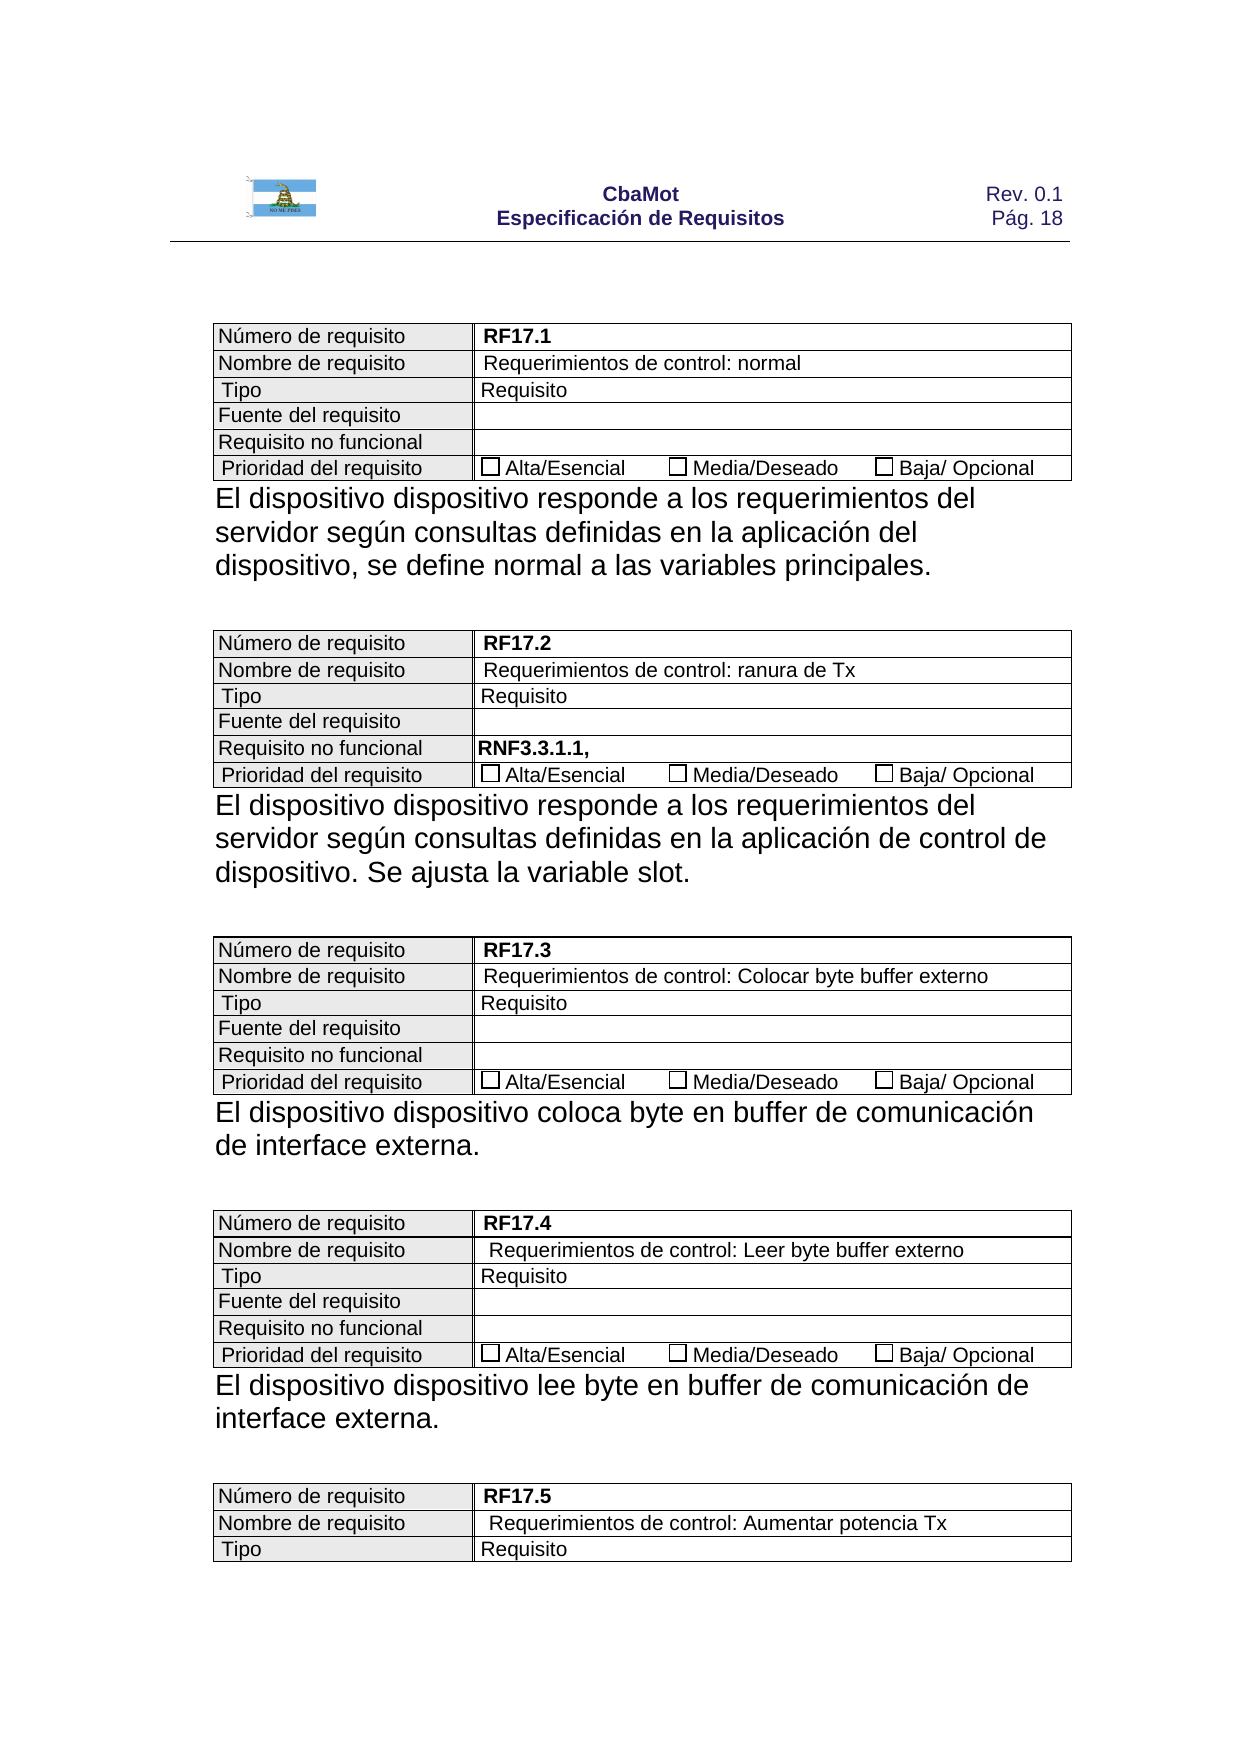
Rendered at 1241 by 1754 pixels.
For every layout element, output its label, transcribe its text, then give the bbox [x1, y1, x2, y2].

table_cell Prioridad del requisito [214, 456, 472, 480]
table_cell Media/Deseado [661, 456, 867, 480]
table_cell Fuente del requisito [214, 403, 472, 428]
table_cell Tipo [214, 1537, 472, 1561]
text El dispositivo dispositivo coloca byte en buffer de comunicación de interface externa. [215, 1095, 1063, 1162]
table_header RF17.3 [475, 938, 1071, 963]
table_cell Requerimientos de control: Aumentar potencia Tx [475, 1511, 1071, 1536]
table_cell Tipo [214, 1264, 472, 1288]
table_cell Fuente del requisito [214, 709, 472, 735]
table_cell Nombre de requisito [214, 658, 472, 683]
table_cell Requisito [475, 1264, 661, 1288]
table_cell Requerimientos de control: normal [475, 351, 1071, 377]
table_cell [661, 684, 1071, 708]
table_cell Baja/ Opcional [867, 763, 1071, 787]
table_cell Requisito [475, 1537, 661, 1561]
text El dispositivo dispositivo lee byte en buffer de comunicación de interface externa. [215, 1368, 1063, 1435]
table_cell Media/Deseado [661, 1070, 867, 1093]
table_cell Baja/ Opcional [867, 1070, 1071, 1093]
table_cell [475, 709, 1071, 735]
table_cell Requisito no funcional [214, 1316, 472, 1342]
table_cell Alta/Esencial [475, 1343, 661, 1367]
table_cell Requisito no funcional [214, 430, 472, 455]
table_cell Nombre de requisito [214, 964, 472, 990]
table_cell [661, 1537, 1071, 1561]
table_cell Requisito [475, 378, 661, 402]
text El dispositivo dispositivo responde a los requerimientos del servidor según consultas definidas en la aplicación del dispositivo, se define normal a las variables principales. [215, 481, 1063, 582]
table_cell Baja/ Opcional [867, 456, 1071, 480]
picture [242, 174, 320, 220]
table_cell Prioridad del requisito [214, 1070, 472, 1093]
table_cell Nombre de requisito [214, 1238, 472, 1263]
table_header Número de requisito [214, 938, 472, 963]
table_cell Requisito [475, 684, 661, 708]
table_header Número de requisito [214, 1211, 472, 1236]
table_cell Baja/ Opcional [867, 1343, 1071, 1367]
table_header Número de requisito [214, 324, 472, 350]
table_cell Media/Deseado [661, 763, 867, 787]
table_cell Nombre de requisito [214, 1511, 472, 1536]
table_cell Requisito [475, 991, 661, 1015]
table_header RF17.2 [475, 631, 1071, 657]
table_cell Tipo [214, 684, 472, 708]
text El dispositivo dispositivo responde a los requerimientos del servidor según consultas definidas en la aplicación de control de dispositivo. Se ajusta la variable slot. [215, 788, 1063, 888]
table_cell Alta/Esencial [475, 763, 661, 787]
table_header RF17.1 [475, 324, 1071, 350]
table_cell Requerimientos de control: Leer byte buffer externo [475, 1238, 1071, 1263]
table_cell [475, 430, 1071, 455]
table_cell Tipo [214, 991, 472, 1015]
table_header RF17.4 [475, 1211, 1071, 1236]
table_cell [475, 1316, 1071, 1342]
table_cell Requisito no funcional [214, 736, 472, 762]
table_cell [475, 1289, 1071, 1315]
table_header RF17.5 [475, 1484, 1071, 1509]
table_cell Prioridad del requisito [214, 763, 472, 787]
table_cell Nombre de requisito [214, 351, 472, 377]
table_cell Fuente del requisito [214, 1289, 472, 1315]
table_cell Requerimientos de control: ranura de Tx [475, 658, 1071, 683]
table_cell Tipo [214, 378, 472, 402]
table_cell [661, 1264, 1071, 1288]
table_cell [661, 991, 1071, 1015]
table_cell Alta/Esencial [475, 456, 661, 480]
table_cell Fuente del requisito [214, 1016, 472, 1042]
table_header Número de requisito [214, 1484, 472, 1509]
table_cell RNF3.3.1.1, [475, 736, 1071, 762]
table_cell [475, 1043, 1071, 1068]
table_cell Media/Deseado [661, 1343, 867, 1367]
table_cell Requisito no funcional [214, 1043, 472, 1068]
table_cell [475, 1016, 1071, 1042]
table_header Número de requisito [214, 631, 472, 657]
table_cell Prioridad del requisito [214, 1343, 472, 1367]
table_cell Alta/Esencial [475, 1070, 661, 1093]
table_cell [661, 378, 1071, 402]
table_cell Requerimientos de control: Colocar byte buffer externo [475, 964, 1071, 990]
table_cell [475, 403, 1071, 428]
